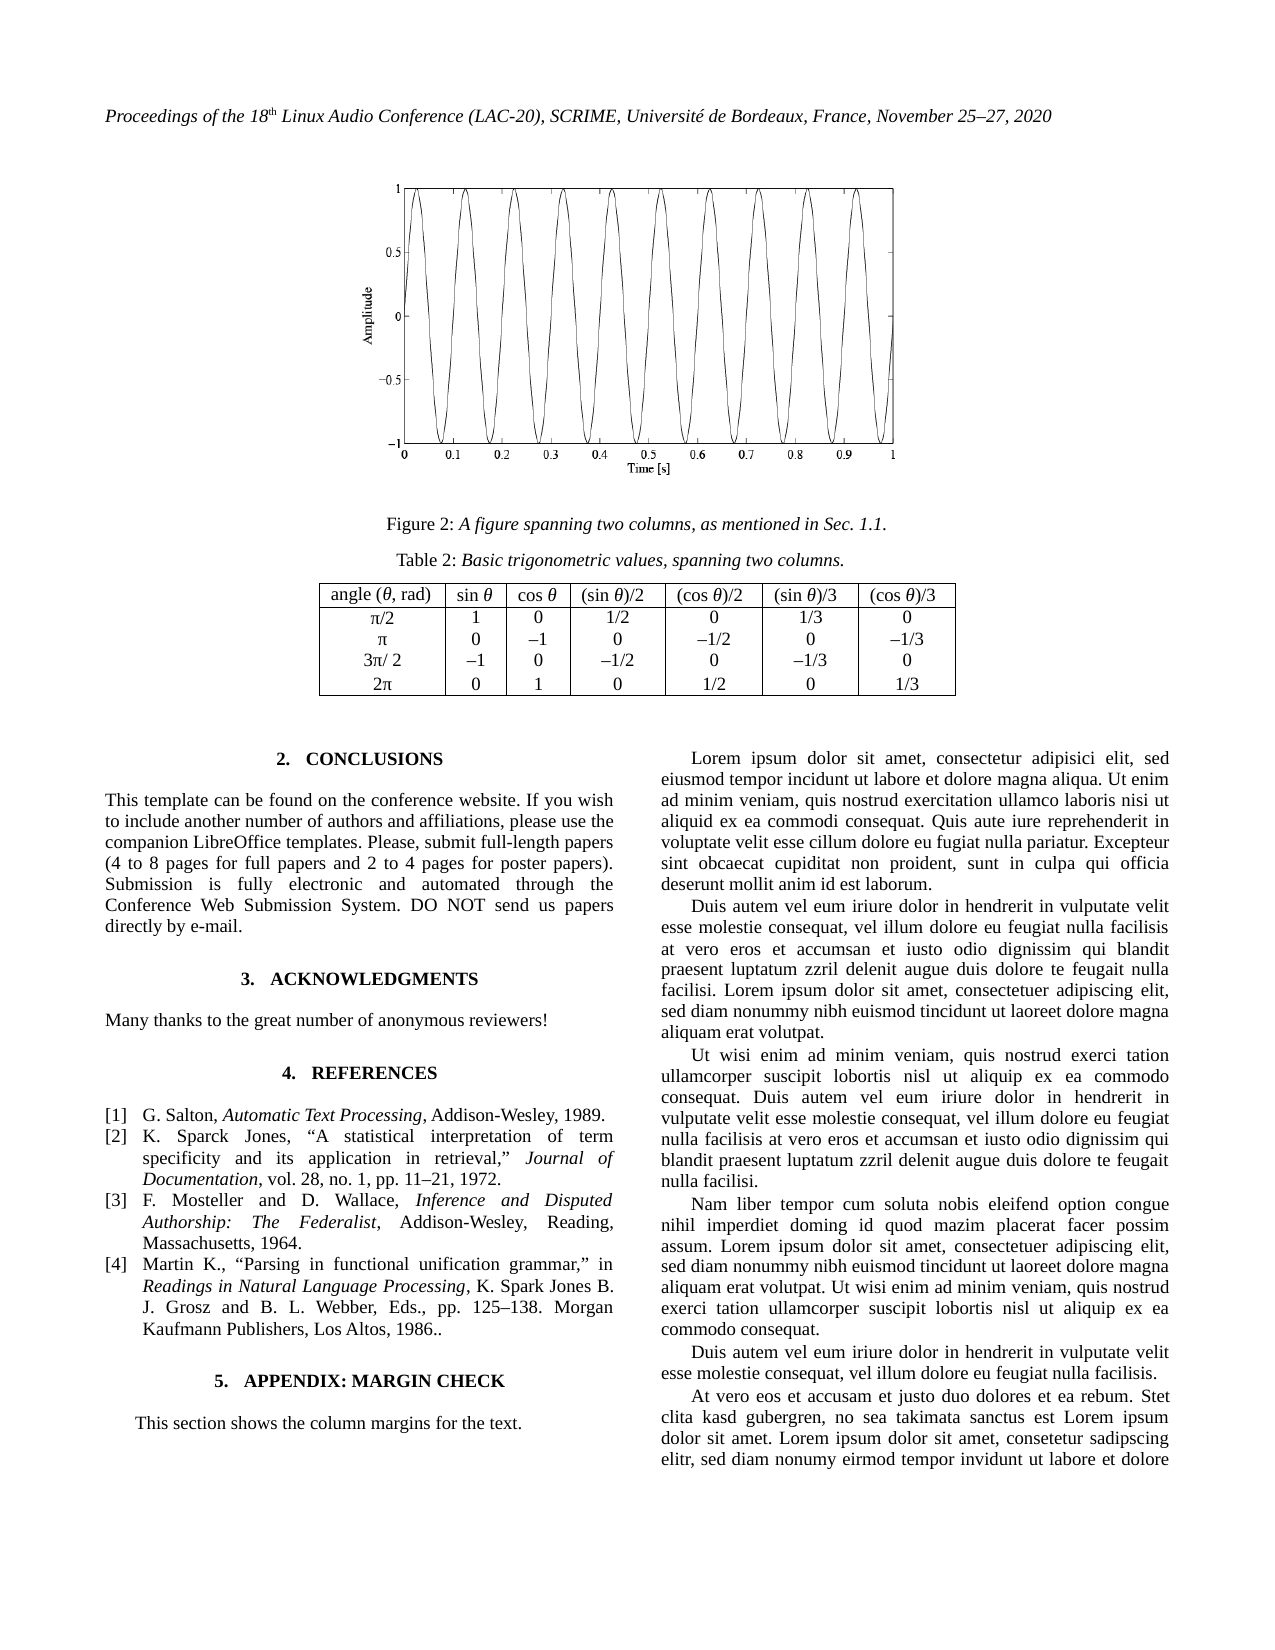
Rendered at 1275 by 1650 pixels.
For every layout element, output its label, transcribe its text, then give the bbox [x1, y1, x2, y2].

table_header cos θ [507, 584, 570, 606]
table_header angle (θ, rad) [320, 584, 445, 606]
text This template can be found on the conference website. If you wish to include another number of authors and affiliations, please use the companion LibreOffice templates. Please, submit full-length papers (4 to 8 pages for full papers and 2 to 4 pages for poster papers). Submission is fully electronic and automated through the Conference Web Submission System. DO NOT send us papers directly by e-mail. [105, 790, 614, 937]
table_cell –1/2 [666, 629, 762, 650]
table_cell –1/3 [859, 629, 955, 650]
table_cell 0 [507, 650, 570, 673]
list K. Sparck Jones, “A statistical interpretation of term specificity and its application in retrieval,” Journal of Documentation, vol. 28, no. 1, pp. 11–21, 1972. [105, 1126, 614, 1190]
text Many thanks to the great number of anonymous reviewers! [105, 1010, 614, 1031]
list G. Salton, Automatic Text Processing, Addison-Wesley, 1989. [105, 1105, 614, 1126]
text Nam liber tempor cum soluta nobis eleifend option congue nihil imperdiet doming id quod mazim placerat facer possim assum. Lorem ipsum dolor sit amet, consectetuer adipiscing elit, sed diam nonummy nibh euismod tincidunt ut laoreet dolore magna aliquam erat volutpat. Ut wisi enim ad minim veniam, quis nostrud exerci tation ullamcorper suscipit lobortis nisl ut aliquip ex ea commodo consequat. [661, 1193, 1170, 1340]
table_header (cos θ)/3 [859, 584, 955, 606]
table_cell 0 [446, 629, 506, 650]
text Duis autem vel eum iriure dolor in hendrerit in vulputate velit esse molestie consequat, vel illum dolore eu feugiat nulla facilisis. [661, 1342, 1170, 1384]
table_cell 0 [571, 629, 665, 650]
table_cell π [320, 629, 445, 650]
table_cell 1/3 [763, 608, 858, 629]
table_header (cos θ)/2 [666, 584, 762, 606]
list F. Mosteller and D. Wallace, Inference and Disputed Authorship: The Federalist, Addison-Wesley, Reading, Massachusetts, 1964. [105, 1190, 614, 1254]
table_header (sin θ)/3 [763, 584, 858, 606]
table_header sin θ [446, 584, 506, 606]
table_cell 1/2 [666, 674, 762, 695]
table_cell 0 [446, 674, 506, 695]
text This section shows the column margins for the text. [105, 1413, 614, 1434]
table_cell –1 [507, 629, 570, 650]
table_header (sin θ)/2 [571, 584, 665, 606]
table_cell 0 [859, 650, 955, 673]
table_cell –1/3 [763, 650, 858, 673]
table_cell –1 [446, 650, 506, 673]
table_cell π/2 [320, 608, 445, 629]
table_cell –1/2 [571, 650, 665, 673]
table_cell 3π/ 2 [320, 650, 445, 673]
table_cell 0 [666, 608, 762, 629]
table_cell 0 [571, 674, 665, 695]
subtitle Appendix: Margin Check [105, 1370, 614, 1392]
subtitle Acknowledgments [105, 968, 614, 989]
table_cell 1 [507, 674, 570, 695]
table_cell 1/2 [571, 608, 665, 629]
list Martin K., “Parsing in functional unification grammar,” in Readings in Natural Language Processing, K. Spark Jones B. J. Grosz and B. L. Webber, Eds., pp. 125–138. Morgan Kaufmann Publishers, Los Altos, 1986.. [105, 1254, 614, 1339]
table_cell 0 [859, 608, 955, 629]
text Table 2: Basic trigonometric values, spanning two columns. [103, 549, 1140, 571]
table_cell 1/3 [859, 674, 955, 695]
text Lorem ipsum dolor sit amet, consectetur adipisici elit, sed eiusmod tempor incidunt ut labore et dolore magna aliqua. Ut enim ad minim veniam, quis nostrud exercitation ullamco laboris nisi ut aliquid ex ea commodi consequat. Quis aute iure reprehenderit in voluptate velit esse cillum dolore eu fugiat nulla pariatur. Excepteur sint obcaecat cupiditat non proident, sunt in culpa qui officia deserunt mollit anim id est laborum. [661, 748, 1170, 894]
text Duis autem vel eum iriure dolor in hendrerit in vulputate velit esse molestie consequat, vel illum dolore eu feugiat nulla facilisis at vero eros et accumsan et iusto odio dignissim qui blandit praesent luptatum zzril delenit augue duis dolore te feugait nulla facilisi. Lorem ipsum dolor sit amet, consectetuer adipiscing elit, sed diam nonummy nibh euismod tincidunt ut laoreet dolore magna aliquam erat volutpat. [661, 896, 1170, 1043]
subtitle CONCLUSIONS [105, 748, 614, 769]
table_cell 0 [763, 674, 858, 695]
table_cell 0 [763, 629, 858, 650]
text Figure 2: A figure spanning two columns, as mentioned in Sec. 1.1. [135, 513, 1140, 534]
table_cell 0 [666, 650, 762, 673]
text At vero eos et accusam et justo duo dolores et ea rebum. Stet clita kasd gubergren, no sea takimata sanctus est Lorem ipsum dolor sit amet. Lorem ipsum dolor sit amet, consetetur sadipscing elitr, sed diam nonumy eirmod tempor invidunt ut labore et dolore [661, 1386, 1170, 1469]
table_cell 2π [320, 674, 445, 695]
subtitle REFERENCES [105, 1062, 614, 1084]
picture [322, 165, 953, 478]
table_cell 0 [507, 608, 570, 629]
table_cell 1 [446, 608, 506, 629]
text Ut wisi enim ad minim veniam, quis nostrud exerci tation ullamcorper suscipit lobortis nisl ut aliquip ex ea commodo consequat. Duis autem vel eum iriure dolor in hendrerit in vulputate velit esse molestie consequat, vel illum dolore eu feugiat nulla facilisis at vero eros et accumsan et iusto odio dignissim qui blandit praesent luptatum zzril delenit augue duis dolore te feugait nulla facilisi. [661, 1045, 1170, 1191]
